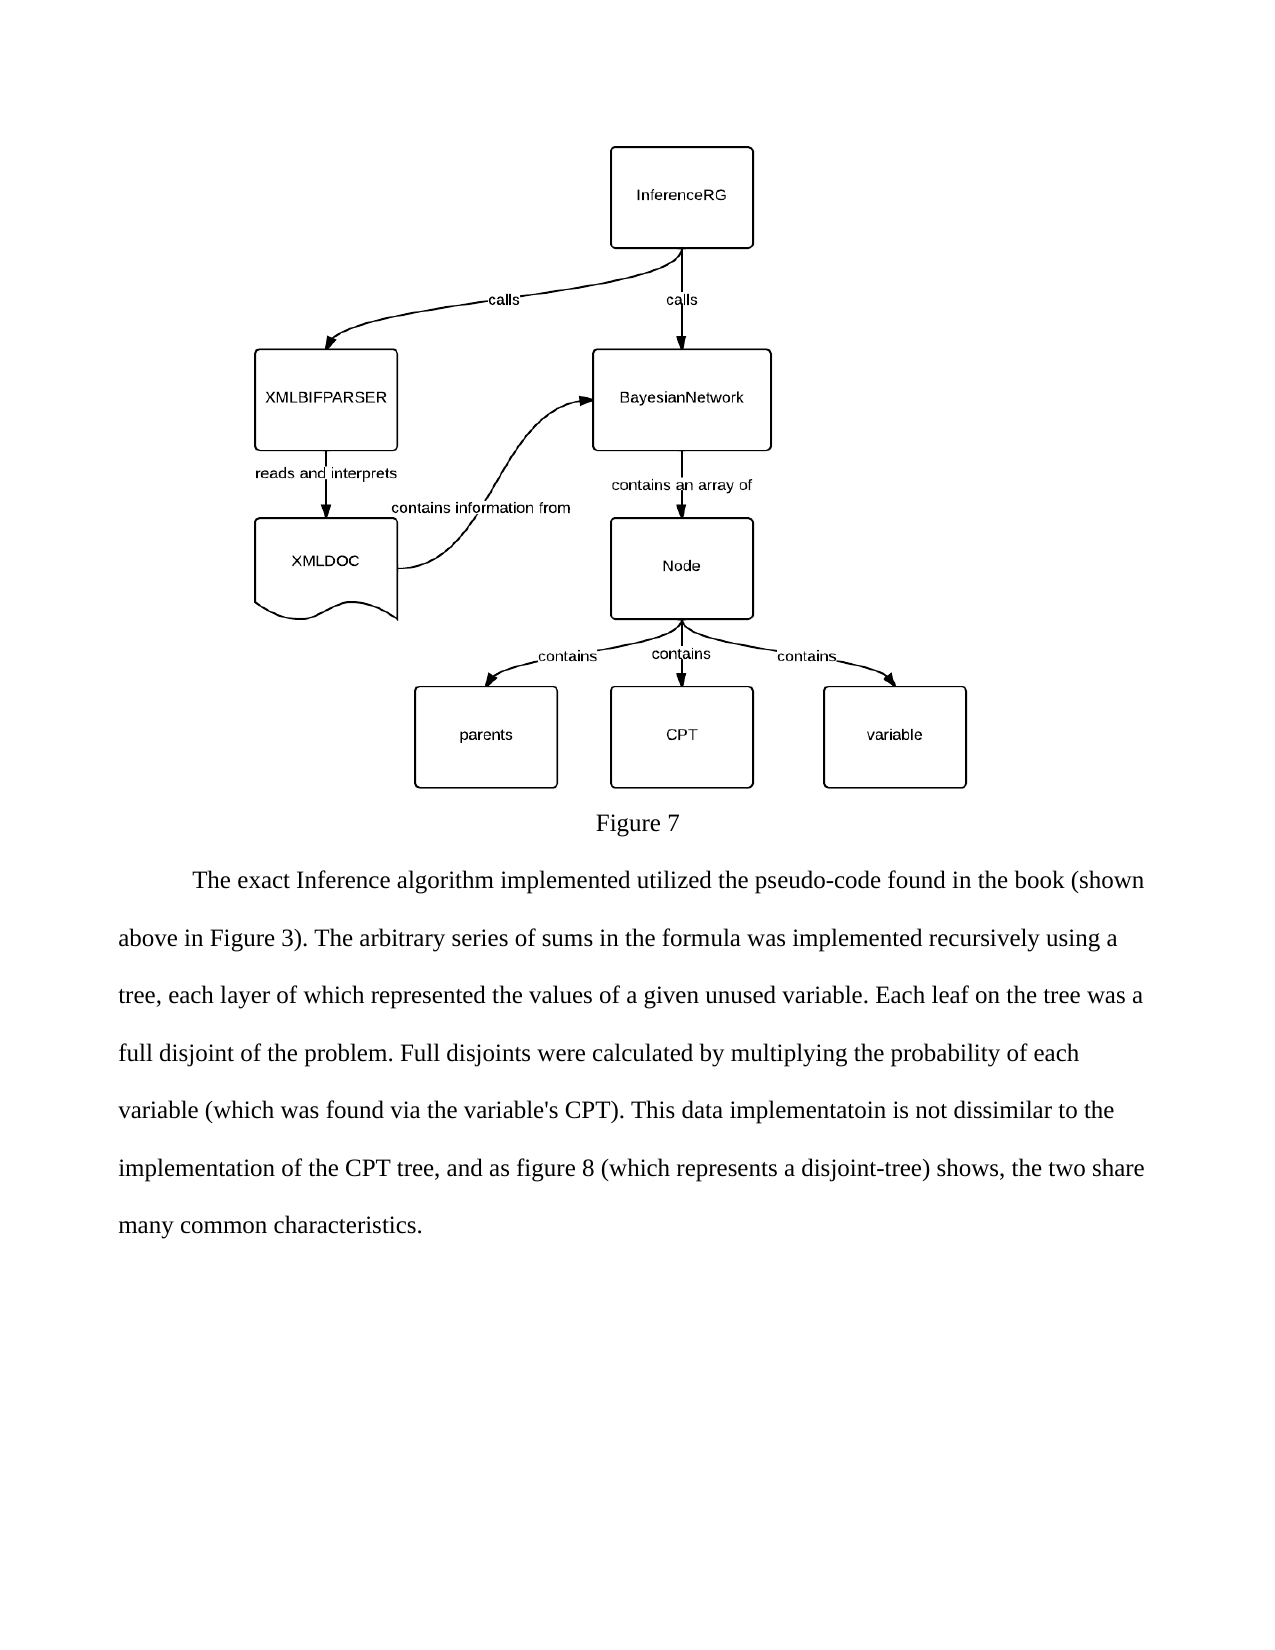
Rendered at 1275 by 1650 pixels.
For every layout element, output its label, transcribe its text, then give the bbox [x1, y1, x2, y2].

picture [212, 107, 1013, 805]
text The exact Inference algorithm implemented utilized the pseudo-code found in the book (shown above in Figure 3). The arbitrary series of sums in the formula was implemented recursively using a tree, each layer of which represented the values of a given unused variable. Each leaf on the tree was a full disjoint of the problem. Full disjoints were calculated by multiplying the probability of each variable (which was found via the variable's CPT). This data implementatoin is not dissimilar to the implementation of the CPT tree, and as figure 8 (which represents a disjoint-tree) shows, the two share many common characteristics. [118, 866, 1157, 1239]
text Figure 7 [118, 808, 1157, 837]
